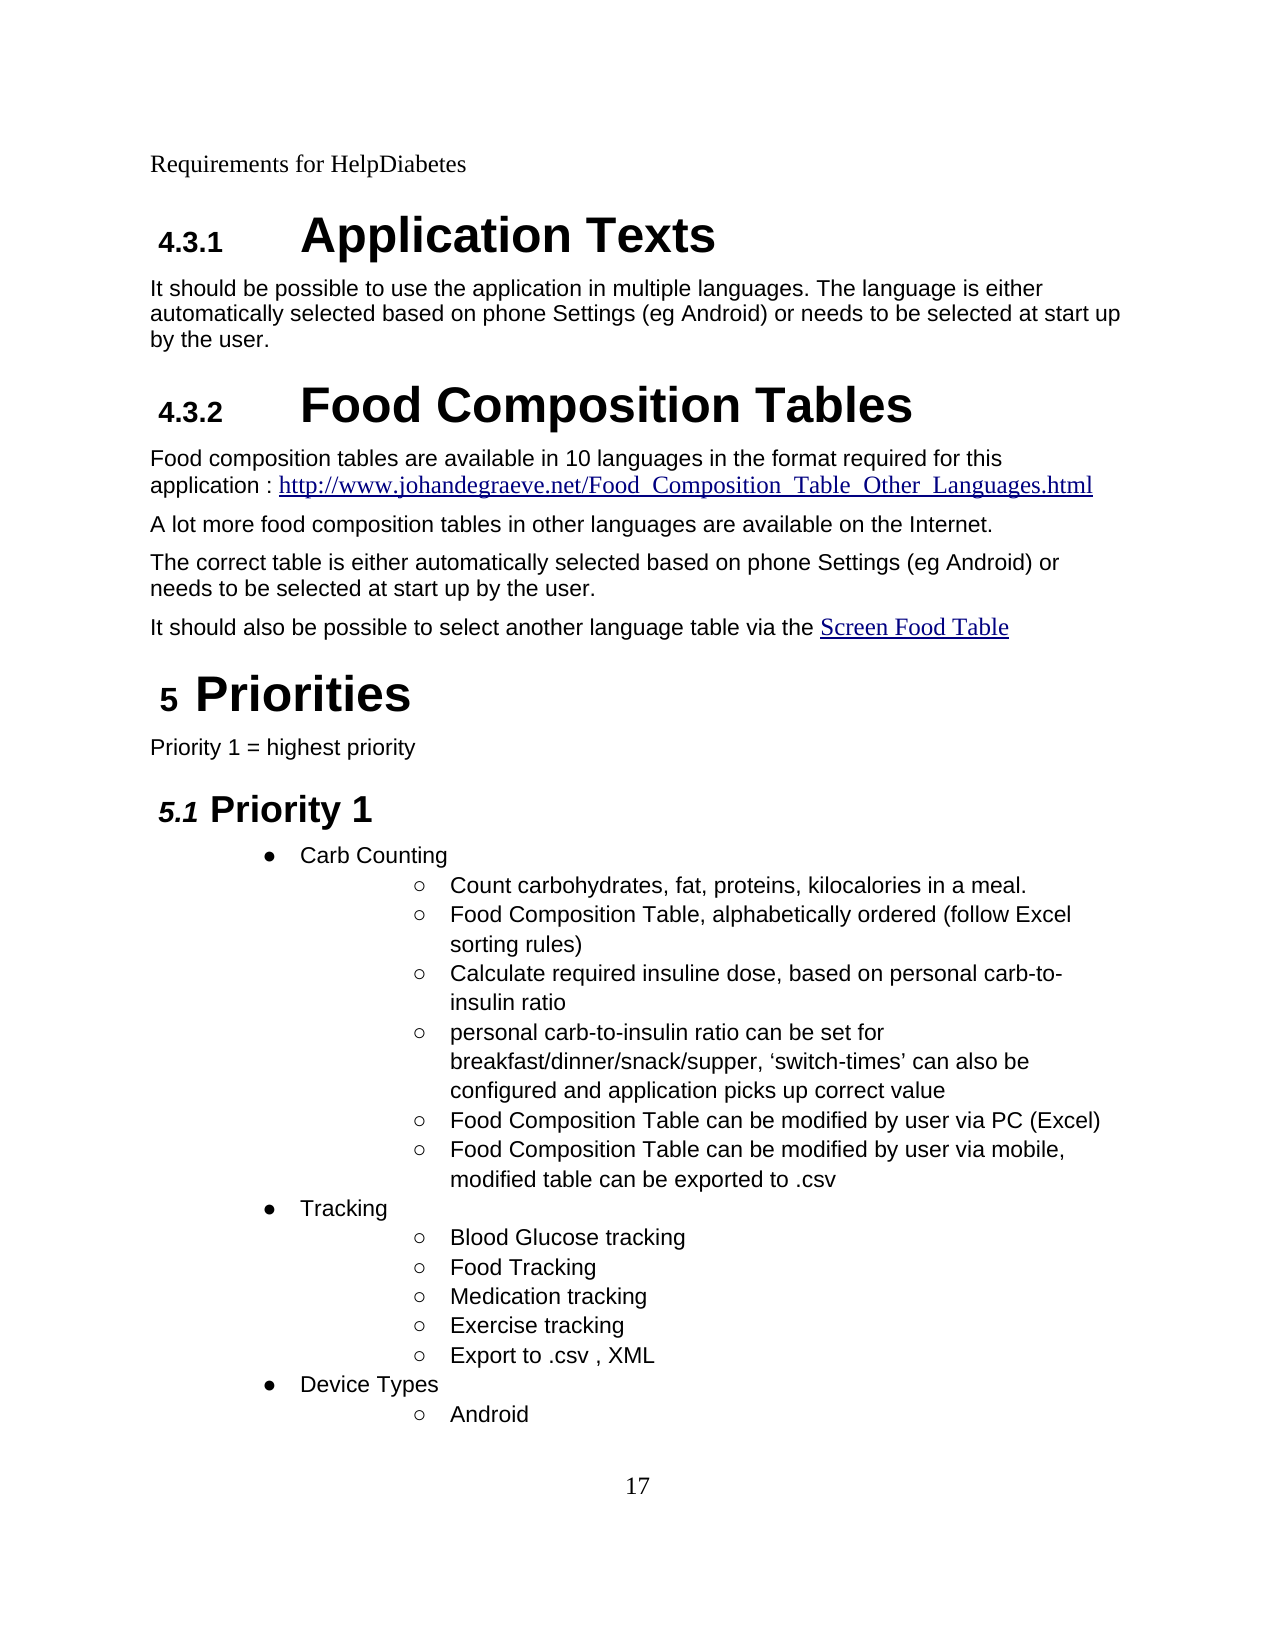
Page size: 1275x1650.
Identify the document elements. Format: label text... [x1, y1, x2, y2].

subtitle Application Texts [150, 207, 1125, 263]
subtitle Food Composition Tables [150, 377, 1125, 433]
list Blood Glucose tracking [412, 1225, 1125, 1251]
list Food Composition Table, alphabetically ordered (follow Excel sorting rules) [412, 902, 1125, 957]
list Tracking [262, 1196, 1125, 1221]
list Medication tracking [412, 1284, 1125, 1309]
text Food composition tables are available in 10 languages in the format required for this application : http://www.johandegraeve.net/Food_Composition_Table_Other_Languages.html [150, 446, 1125, 499]
subtitle Priority 1 [150, 789, 1125, 831]
list Food Composition Table can be modified by user via PC (Excel) [412, 1108, 1125, 1133]
list Android [412, 1401, 1125, 1427]
text Priority 1 = highest priority [150, 734, 1125, 760]
list Export to .csv , XML [412, 1343, 1125, 1368]
list personal carb-to-insulin ratio can be set for breakfast/dinner/snack/supper, ‘switch-times’ can also be configured and application picks up correct value [412, 1019, 1125, 1104]
subtitle Priorities [150, 666, 1125, 722]
list Carb Counting [262, 843, 1125, 869]
list Food Composition Table can be modified by user via mobile, modified table can be exported to .csv [412, 1137, 1125, 1192]
list Food Tracking [412, 1254, 1125, 1280]
text The correct table is either automatically selected based on phone Settings (eg Android) or needs to be selected at start up by the user. [150, 550, 1125, 601]
list Exercise tracking [412, 1313, 1125, 1339]
text It should be possible to use the application in multiple languages. The language is either automatically selected based on phone Settings (eg Android) or needs to be selected at start up by the user. [150, 276, 1125, 352]
text A lot more food composition tables in other languages are available on the Internet. [150, 512, 1125, 537]
list Device Types [262, 1372, 1125, 1398]
list Calculate required insuline dose, based on personal carb-to-insulin ratio [412, 961, 1125, 1016]
list Count carbohydrates, fat, proteins, kilocalories in a meal. [412, 873, 1125, 898]
text It should also be possible to select another language table via the Screen Food Table [150, 613, 1125, 641]
